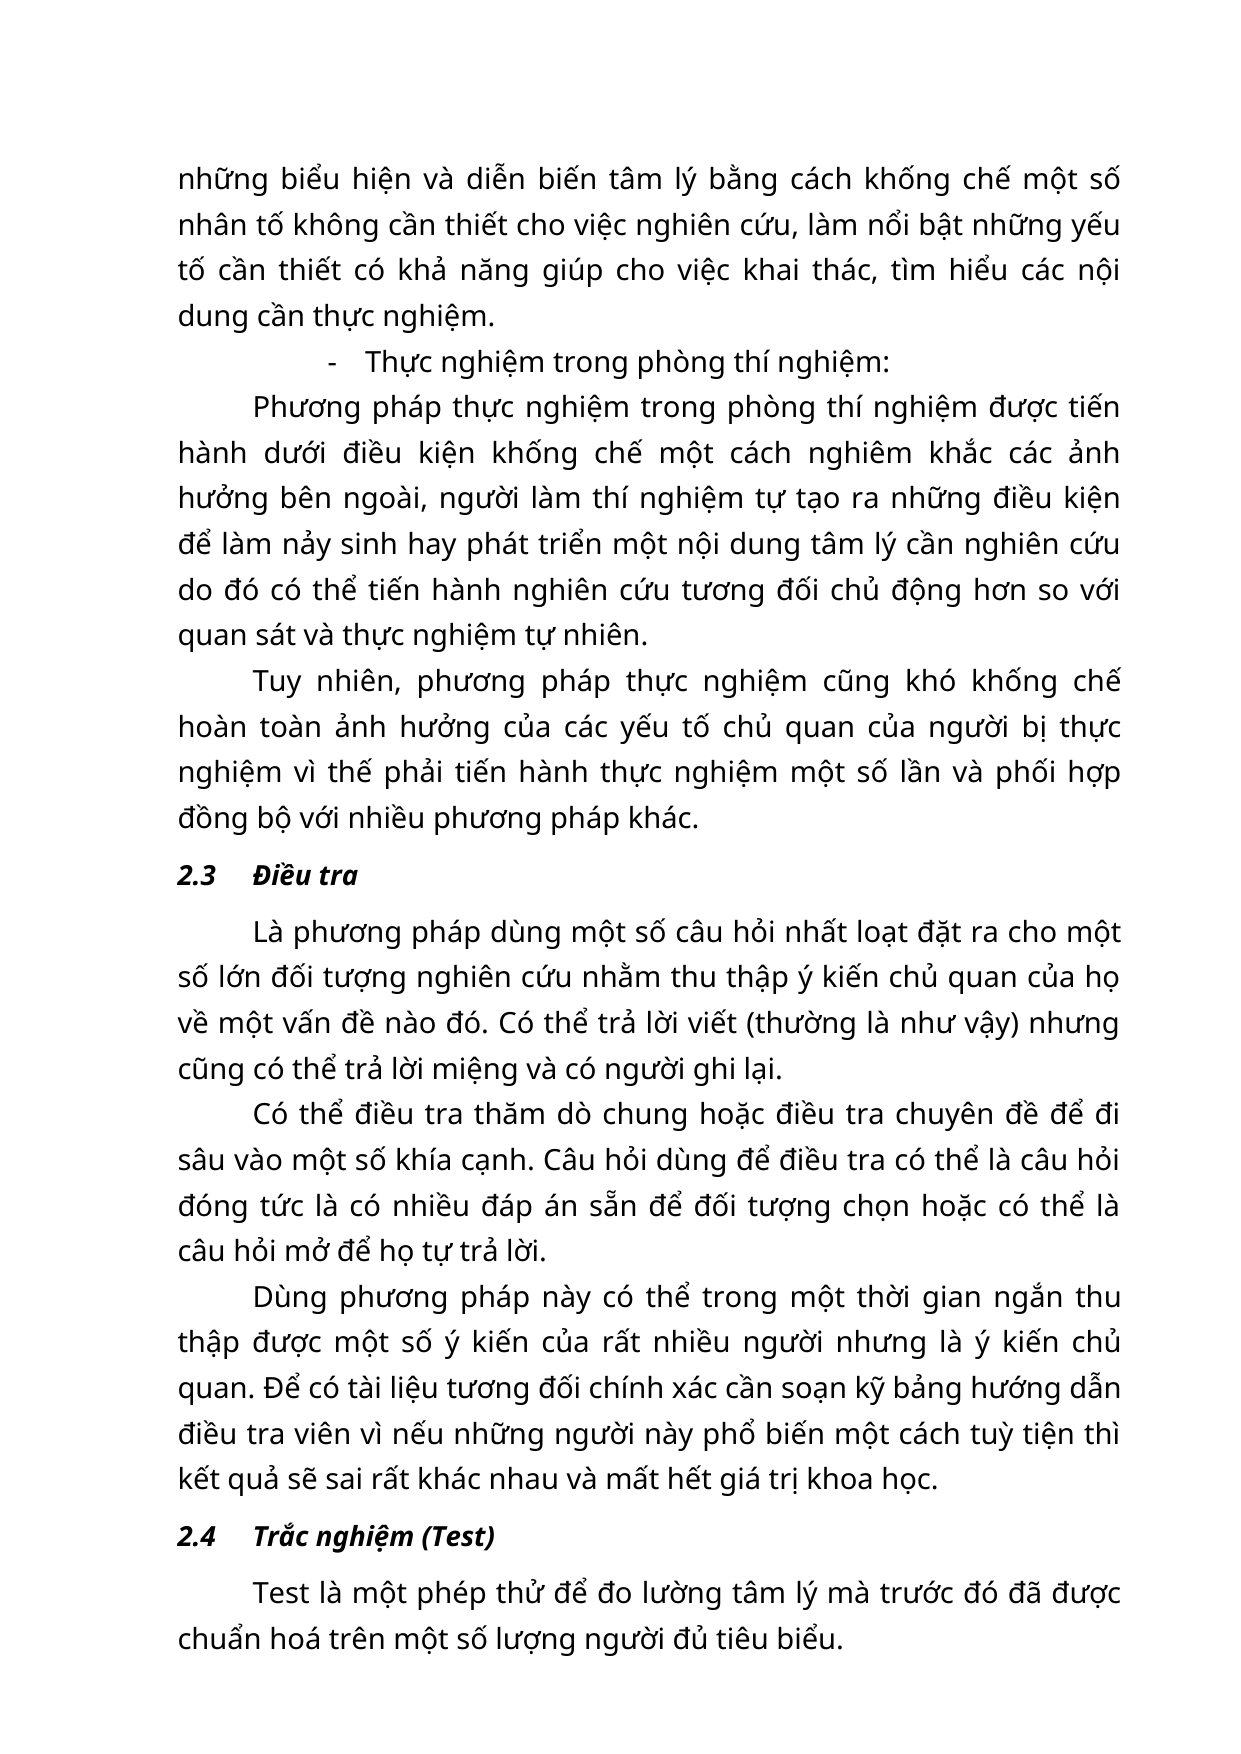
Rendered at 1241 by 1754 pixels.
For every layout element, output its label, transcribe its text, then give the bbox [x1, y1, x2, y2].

subtitle Điều tra [177, 855, 1122, 893]
subtitle Trắc nghiệm (Test) [177, 1517, 1122, 1554]
text Tuy nhiên, phương pháp thực nghiệm cũng khó khống chế hoàn toàn ảnh hưởng của các yếu tố chủ quan của người bị thực nghiệm vì thế phải tiến hành thực nghiệm một số lần và phối hợp đồng bộ với nhiều phương pháp khác. [177, 660, 1122, 837]
text Là phương pháp dùng một số câu hỏi nhất loạt đặt ra cho một số lớn đối tượng nghiên cứu nhằm thu thập ý kiến chủ quan của họ về một vấn đề nào đó. Có thể trả lời viết (thường là như vậy) nhưng cũng có thể trả lời miệng và có người ghi lại. [177, 911, 1122, 1088]
list Thực nghiệm trong phòng thí nghiệm: [327, 341, 1122, 381]
text Test là một phép thử để đo lường tâm lý mà trước đó đã được chuẩn hoá trên một số lượng người đủ tiêu biểu. [177, 1573, 1122, 1658]
text những biểu hiện và diễn biến tâm lý bằng cách khống chế một số nhân tố không cần thiết cho việc nghiên cứu, làm nổi bật những yếu tố cần thiết có khả năng giúp cho việc khai thác, tìm hiểu các nội dung cần thực nghiệm. [177, 158, 1122, 335]
text Dùng phương pháp này có thể trong một thời gian ngắn thu thập được một số ý kiến của rất nhiều người nhưng là ý kiến chủ quan. Để có tài liệu tương đối chính xác cần soạn kỹ bảng hướng dẫn điều tra viên vì nếu những người này phổ biến một cách tuỳ tiện thì kết quả sẽ sai rất khác nhau và mất hết giá trị khoa học. [177, 1276, 1122, 1498]
text Phương pháp thực nghiệm trong phòng thí nghiệm được tiến hành dưới điều kiện khống chế một cách nghiêm khắc các ảnh hưởng bên ngoài, người làm thí nghiệm tự tạo ra những điều kiện để làm nảy sinh hay phát triển một nội dung tâm lý cần nghiên cứu do đó có thể tiến hành nghiên cứu tương đối chủ động hơn so với quan sát và thực nghiệm tự nhiên. [177, 387, 1122, 654]
text Có thể điều tra thăm dò chung hoặc điều tra chuyên đề để đi sâu vào một số khía cạnh. Câu hỏi dùng để điều tra có thể là câu hỏi đóng tức là có nhiều đáp án sẵn để đối tượng chọn hoặc có thể là câu hỏi mở để họ tự trả lời. [177, 1094, 1122, 1270]
